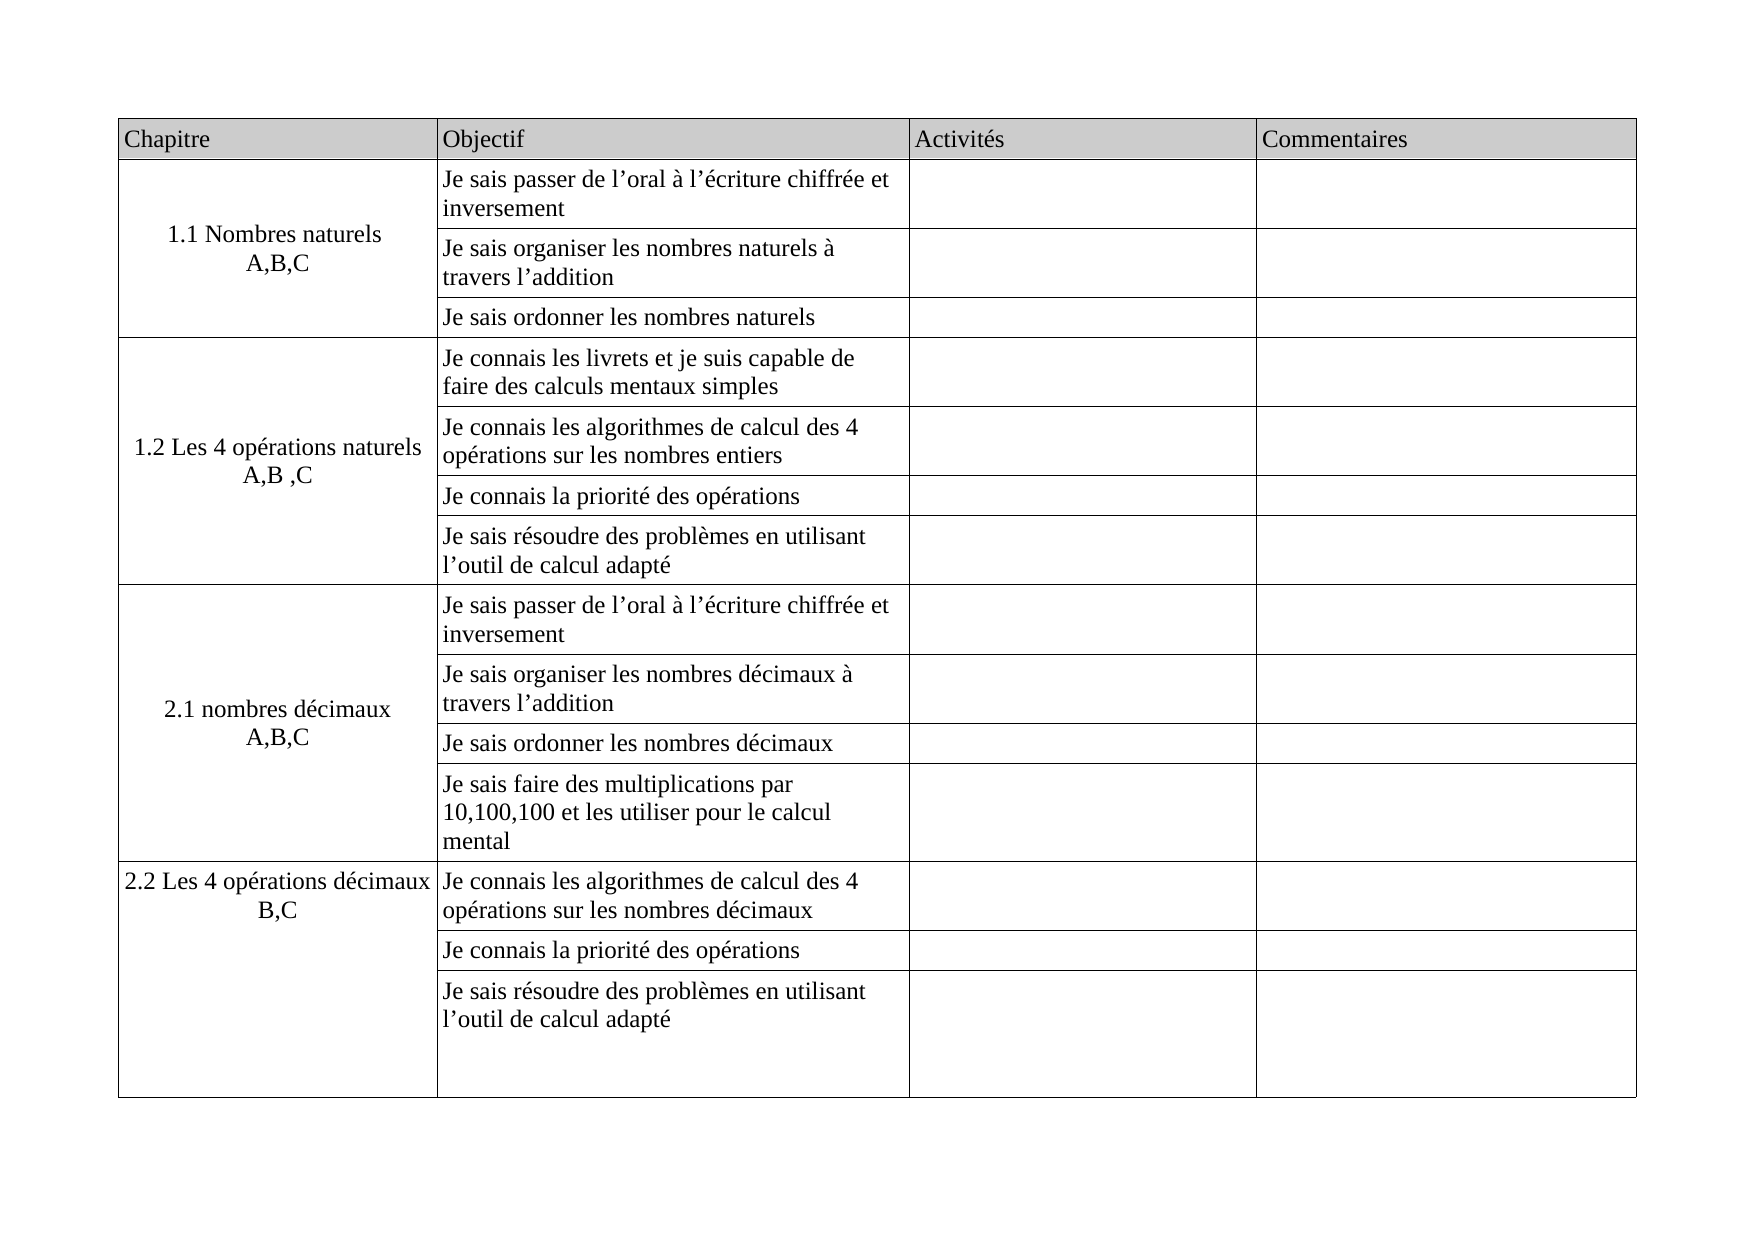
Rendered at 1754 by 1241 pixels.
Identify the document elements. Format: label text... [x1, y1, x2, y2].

table_cell [1257, 724, 1636, 763]
table_cell [910, 931, 1256, 970]
table_cell [1257, 971, 1636, 1097]
table_cell [910, 298, 1256, 337]
table_cell [910, 338, 1256, 406]
table_cell Je sais passer de l’oral à l’écriture chiffrée et inversement [438, 585, 909, 653]
table_cell Je sais ordonner les nombres décimaux [438, 724, 909, 763]
table_cell Je sais faire des multiplications par 10,100,100 et les utiliser pour le calcul mental [438, 764, 909, 861]
table_cell [1257, 338, 1636, 406]
table_header Objectif [438, 119, 909, 158]
table_cell [910, 764, 1256, 861]
table_cell [910, 862, 1256, 930]
table_cell [1257, 298, 1636, 337]
table_cell [910, 476, 1256, 515]
table_cell [1257, 931, 1636, 970]
table_cell 1.1 Nombres naturels A,B,C [119, 160, 437, 337]
table_cell [1257, 516, 1636, 584]
table_header Commentaires [1257, 119, 1636, 158]
table_cell Je connais les algorithmes de calcul des 4 opérations sur les nombres décimaux [438, 862, 909, 930]
table_cell Je connais la priorité des opérations [438, 931, 909, 970]
table_header Chapitre [119, 119, 437, 158]
table_cell [910, 229, 1256, 297]
table_cell Je sais organiser les nombres décimaux à travers l’addition [438, 655, 909, 722]
table_cell [1257, 407, 1636, 475]
table_cell [910, 724, 1256, 763]
table_cell Je sais résoudre des problèmes en utilisant l’outil de calcul adapté [438, 971, 909, 1097]
table_cell [910, 516, 1256, 584]
table_cell Je sais résoudre des problèmes en utilisant l’outil de calcul adapté [438, 516, 909, 584]
table_cell 2.2 Les 4 opérations décimaux B,C [119, 862, 437, 1097]
table_cell [910, 407, 1256, 475]
table_cell [1257, 229, 1636, 297]
table_cell 1.2 Les 4 opérations naturels A,B ,C [119, 338, 437, 584]
table_cell [1257, 476, 1636, 515]
table_header Activités [910, 119, 1256, 158]
table_cell 2.1 nombres décimaux A,B,C [119, 585, 437, 861]
table_cell Je sais passer de l’oral à l’écriture chiffrée et inversement [438, 160, 909, 227]
table_cell [910, 971, 1256, 1097]
table_cell [1257, 585, 1636, 653]
table_cell Je connais les livrets et je suis capable de faire des calculs mentaux simples [438, 338, 909, 406]
table_cell [910, 585, 1256, 653]
table_cell [910, 655, 1256, 722]
table_cell Je connais les algorithmes de calcul des 4 opérations sur les nombres entiers [438, 407, 909, 475]
table_cell [910, 160, 1256, 227]
table_cell [1257, 862, 1636, 930]
table_cell Je sais ordonner les nombres naturels [438, 298, 909, 337]
table_cell Je connais la priorité des opérations [438, 476, 909, 515]
table_cell [1257, 655, 1636, 722]
table_cell Je sais organiser les nombres naturels à travers l’addition [438, 229, 909, 297]
table_cell [1257, 764, 1636, 861]
table_cell [1257, 160, 1636, 227]
